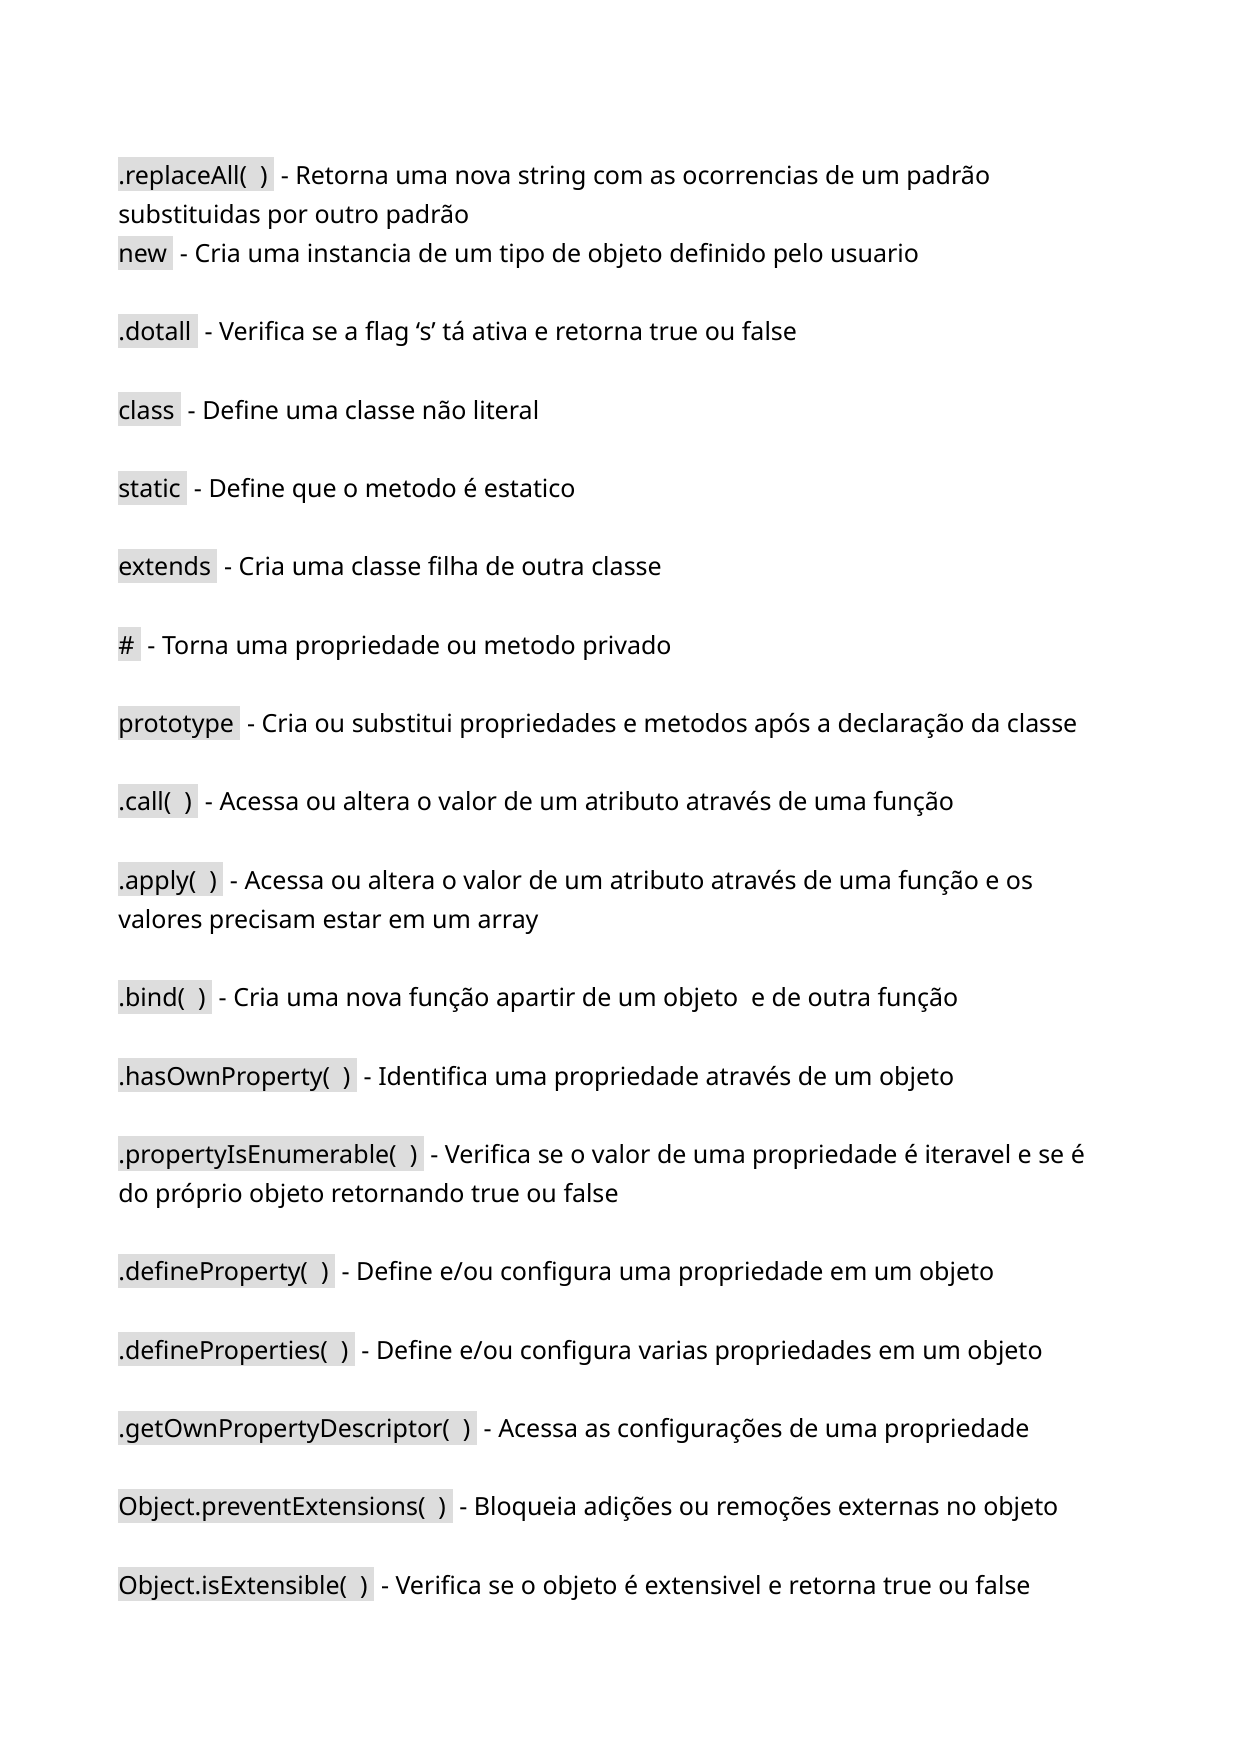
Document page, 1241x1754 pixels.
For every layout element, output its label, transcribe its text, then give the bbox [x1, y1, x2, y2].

text Object.preventExtensions( ) - Bloqueia adições ou remoções externas no objeto [118, 1489, 1122, 1523]
text # - Torna uma propriedade ou metodo privado [118, 627, 1122, 661]
text extends - Cria uma classe filha de outra classe [118, 549, 1122, 583]
text .call( ) - Acessa ou altera o valor de um atributo através de uma função [118, 784, 1122, 818]
text .defineProperties( ) - Define e/ou configura varias propriedades em um objeto [118, 1332, 1122, 1366]
text class - Define uma classe não literal [118, 392, 1122, 426]
text .propertyIsEnumerable( ) - Verifica se o valor de uma propriedade é iteravel e se é do próprio objeto retornando true ou false [118, 1136, 1122, 1210]
text prototype - Cria ou substitui propriedades e metodos após a declaração da classe [118, 706, 1122, 740]
text .apply( ) - Acessa ou altera o valor de um atributo através de uma função e os valores precisam estar em um array [118, 862, 1122, 936]
text .dotall - Verifica se a flag ‘s’ tá ativa e retorna true ou false [118, 314, 1122, 348]
text new - Cria uma instancia de um tipo de objeto definido pelo usuario [118, 236, 1122, 270]
text .hasOwnProperty( ) - Identifica uma propriedade através de um objeto [118, 1058, 1122, 1092]
text .defineProperty( ) - Define e/ou configura uma propriedade em um objeto [118, 1254, 1122, 1288]
text .getOwnPropertyDescriptor( ) - Acessa as configurações de uma propriedade [118, 1411, 1122, 1445]
text .replaceAll( ) - Retorna uma nova string com as ocorrencias de um padrão substituidas por outro padrão [118, 157, 1122, 231]
text Object.isExtensible( ) - Verifica se o objeto é extensivel e retorna true ou false [118, 1567, 1122, 1601]
text .bind( ) - Cria uma nova função apartir de um objeto e de outra função [118, 980, 1122, 1014]
text static - Define que o metodo é estatico [118, 471, 1122, 505]
